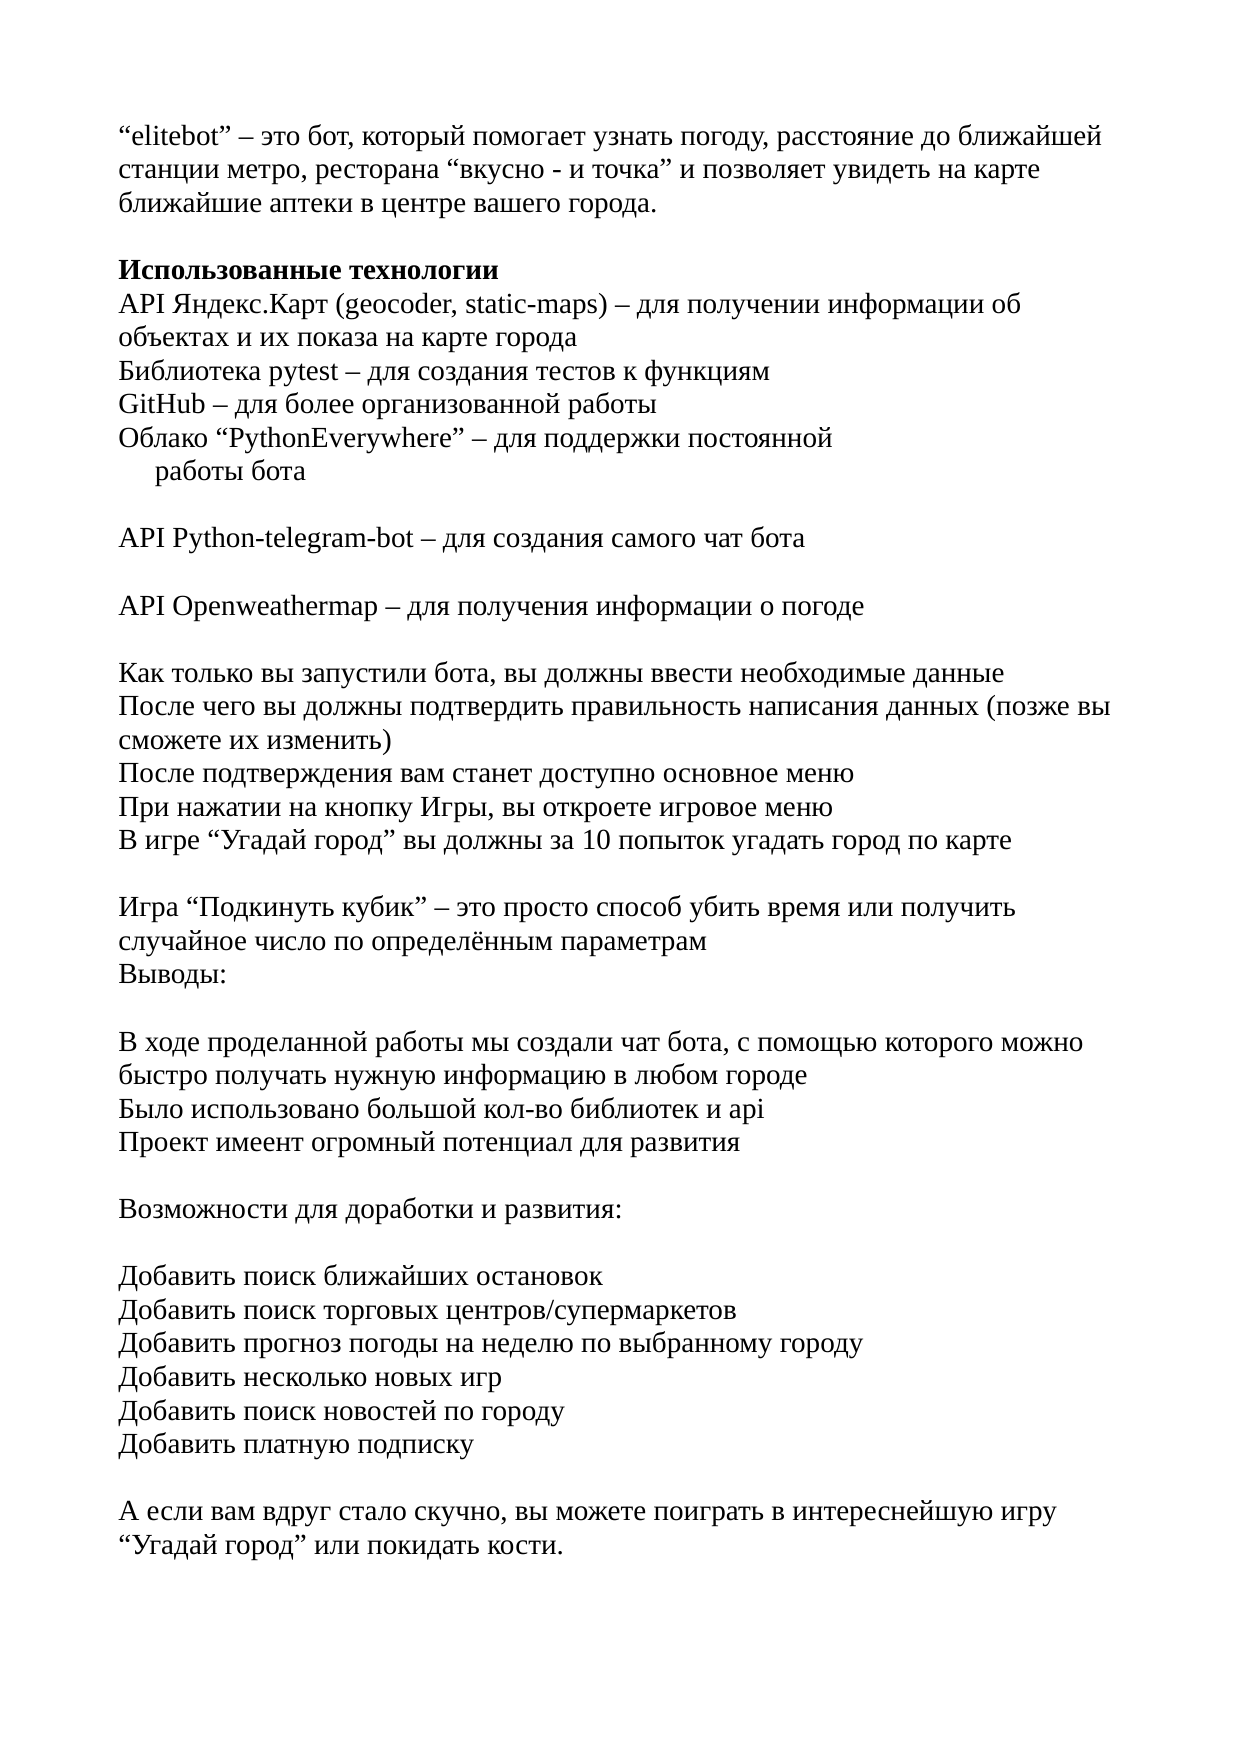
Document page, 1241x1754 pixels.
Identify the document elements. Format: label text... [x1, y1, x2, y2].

text GitHub – для более организованной работы [118, 386, 1122, 420]
text Как только вы запустили бота, вы должны ввести необходимые данные [118, 655, 1122, 688]
text А если вам вдруг стало скучно, вы можете поиграть в интереснейшую игру “Угадай город” или покидать кости. [118, 1493, 1122, 1560]
text Библиотека pytest – для создания тестов к функциям [118, 353, 1122, 386]
text Добавить поиск торговых центров/супермаркетов [118, 1292, 1122, 1326]
text “elitebot” – это бот, который помогает узнать погоду, расстояние до ближайшей станции метро, ресторана “вкусно - и точка” и позволяет увидеть на карте ближайшие аптеки в центре вашего города. [118, 118, 1122, 219]
text Добавить поиск ближайших остановок [118, 1258, 1122, 1292]
text API Python-telegram-bot – для создания самого чат бота [118, 521, 1122, 554]
text Добавить платную подписку [118, 1426, 1122, 1460]
text API Яндекс.Карт (geocoder, static-maps) – для получении информации об объектах и их показа на карте города [118, 286, 1122, 353]
text Выводы: [118, 957, 1122, 990]
text После чего вы должны подтвердить правильность написания данных (позже вы сможете их изменить) [118, 688, 1122, 755]
text Добавить несколько новых игр [118, 1359, 1122, 1393]
text В игре “Угадай город” вы должны за 10 попыток угадать город по карте [118, 822, 1122, 856]
text Игра “Подкинуть кубик” – это просто способ убить время или получить случайное число по определённым параметрам [118, 889, 1122, 957]
text В ходе проделанной работы мы создали чат бота, с помощью которого можно быстро получать нужную информацию в любом городе [118, 1024, 1122, 1091]
text Добавить прогноз погоды на неделю по выбранному городу [118, 1326, 1122, 1359]
text API Openweathermap – для получения информации о погоде [118, 588, 1122, 621]
text работы бота [118, 453, 1122, 487]
text После подтверждения вам станет доступно основное меню [118, 755, 1122, 789]
text Было использовано большой кол-во библиотек и api [118, 1091, 1122, 1124]
text Возможности для доработки и развития: [118, 1191, 1122, 1225]
text Использованные технологии [118, 252, 1122, 286]
text При нажатии на кнопку Игры, вы откроете игровое меню [118, 789, 1122, 822]
text Облако “PythonEverywhere” – для поддержки постоянной [118, 420, 1122, 453]
text Добавить поиск новостей по городу [118, 1393, 1122, 1426]
text Проект имеент огромный потенциал для развития [118, 1124, 1122, 1158]
